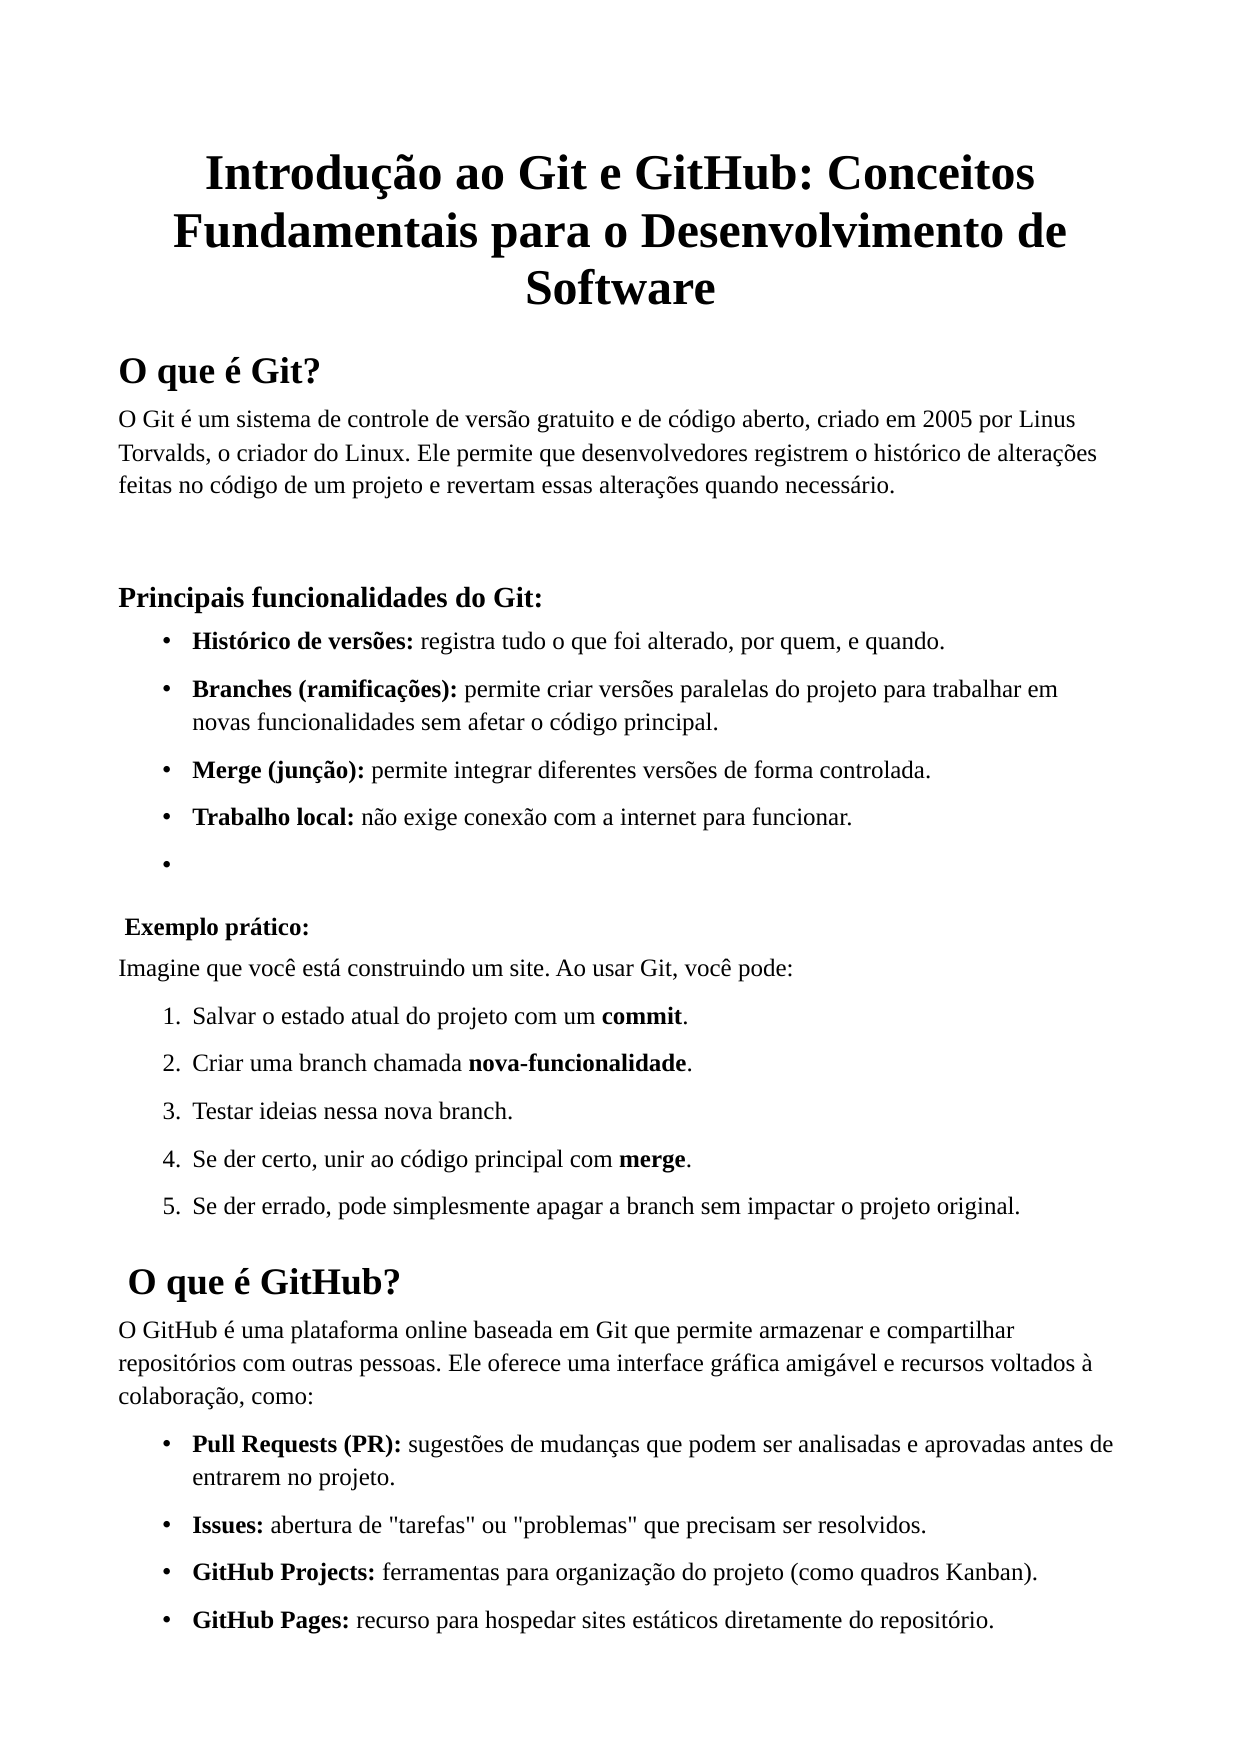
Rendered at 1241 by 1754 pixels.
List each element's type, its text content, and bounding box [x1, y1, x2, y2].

list Trabalho local: não exige conexão com a internet para funcionar. [162, 802, 1122, 831]
list Se der certo, unir ao código principal com merge. [162, 1144, 1122, 1172]
list Testar ideias nessa nova branch. [162, 1096, 1122, 1125]
list Branches (ramificações): permite criar versões paralelas do projeto para trabalhar em novas funcionalidades sem afetar o código principal. [162, 674, 1122, 736]
list Issues: abertura de "tarefas" ou "problemas" que precisam ser resolvidos. [162, 1510, 1122, 1538]
text Imagine que você está construindo um site. Ao usar Git, você pode: [118, 953, 1122, 982]
list Pull Requests (PR): sugestões de mudanças que podem ser analisadas e aprovadas antes de entrarem no projeto. [162, 1429, 1122, 1491]
list Se der errado, pode simplesmente apagar a branch sem impactar o projeto original. [162, 1191, 1122, 1220]
subtitle Introdução ao Git e GitHub: Conceitos Fundamentais para o Desenvolvimento de Software [118, 143, 1122, 316]
text O Git é um sistema de controle de versão gratuito e de código aberto, criado em 2005 por Linus Torvalds, o criador do Linux. Ele permite que desenvolvedores registrem o histórico de alterações feitas no código de um projeto e revertam essas alterações quando necessário. [118, 404, 1122, 499]
text O GitHub é uma plataforma online baseada em Git que permite armazenar e compartilhar repositórios com outras pessoas. Ele oferece uma interface gráfica amigável e recursos voltados à colaboração, como: [118, 1315, 1122, 1410]
list Merge (junção): permite integrar diferentes versões de forma controlada. [162, 755, 1122, 783]
list GitHub Projects: ferramentas para organização do projeto (como quadros Kanban). [162, 1557, 1122, 1586]
subtitle Principais funcionalidades do Git: [118, 580, 1122, 614]
list GitHub Pages: recurso para hospedar sites estáticos diretamente do repositório. [162, 1605, 1122, 1634]
subtitle Exemplo prático: [118, 912, 1122, 941]
subtitle O que é Git? [118, 349, 1122, 392]
list Histórico de versões: registra tudo o que foi alterado, por quem, e quando. [162, 626, 1122, 655]
list Salvar o estado atual do projeto com um commit. [162, 1001, 1122, 1030]
list Criar uma branch chamada nova-funcionalidade. [162, 1048, 1122, 1077]
subtitle O que é GitHub? [118, 1260, 1122, 1303]
